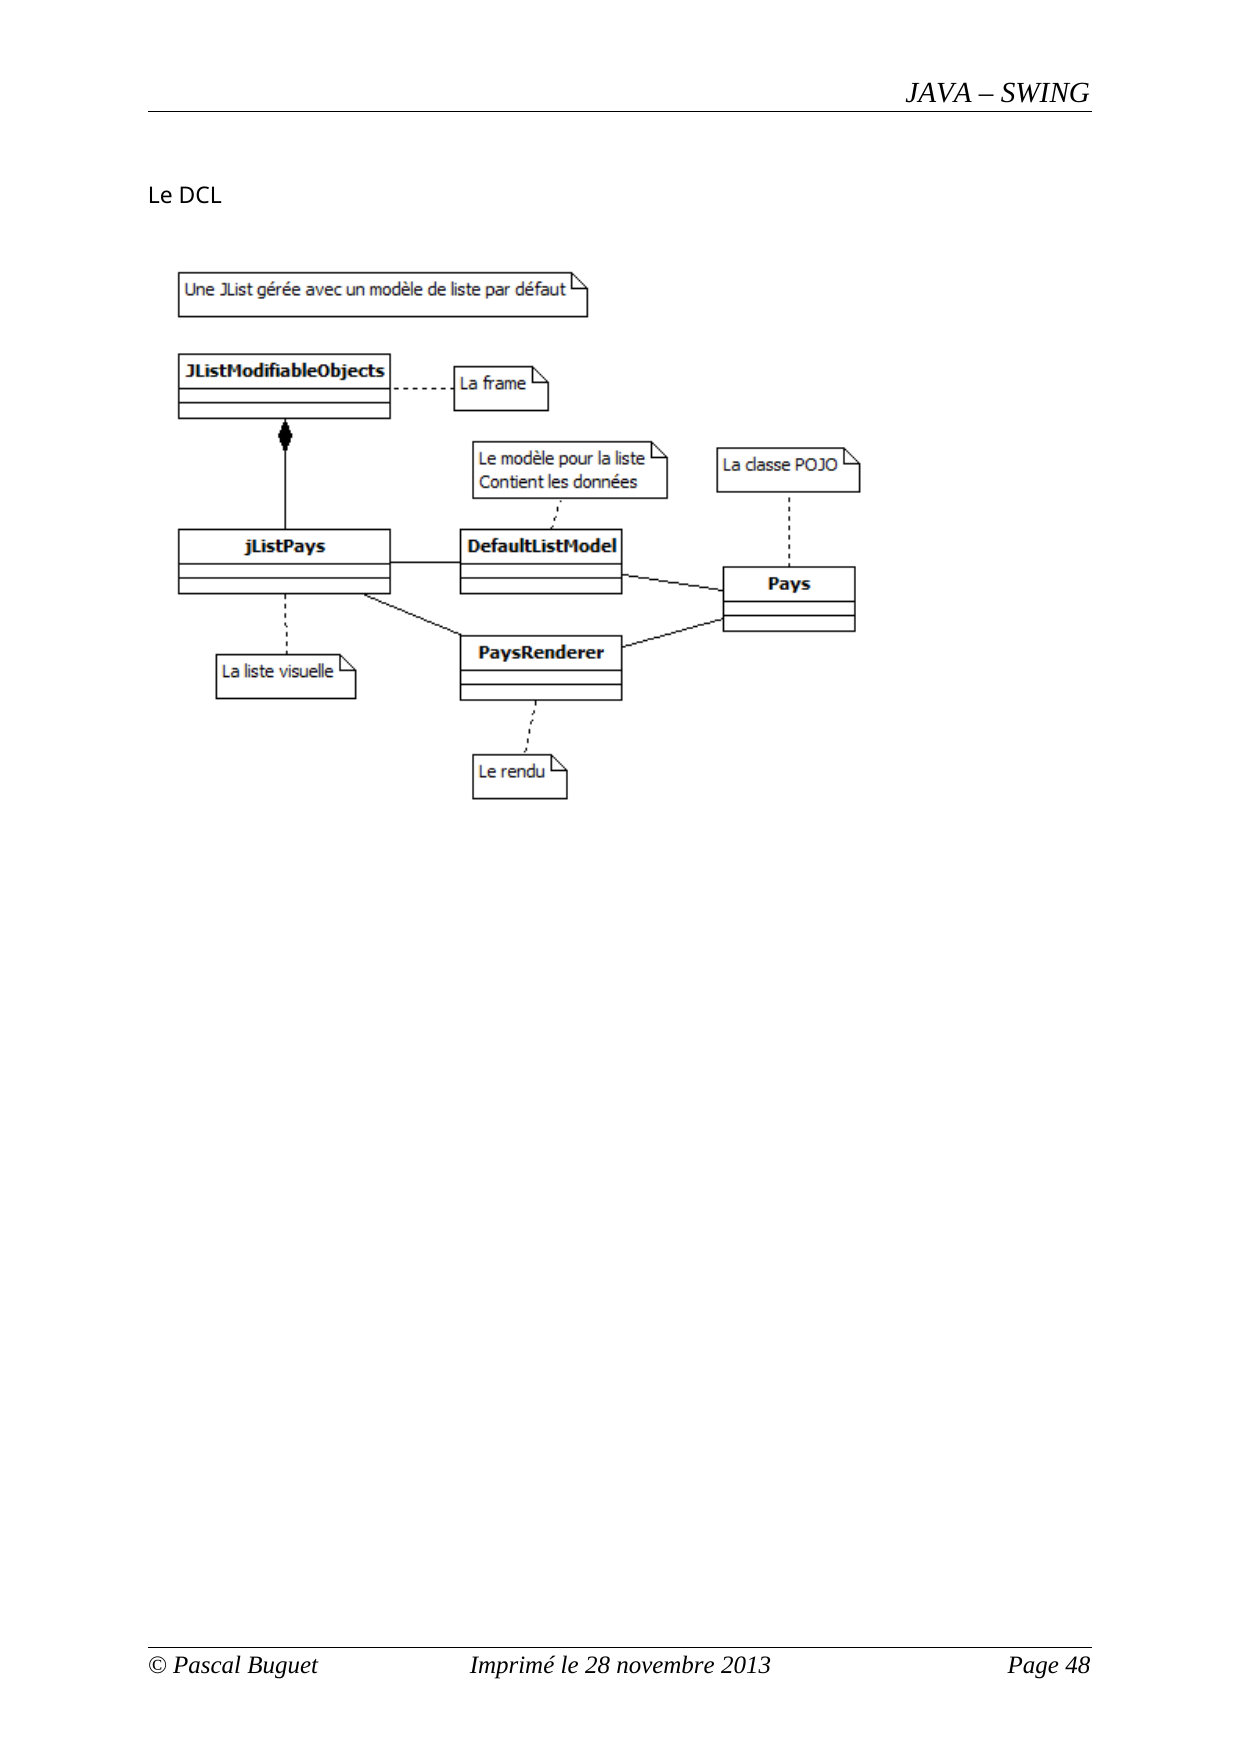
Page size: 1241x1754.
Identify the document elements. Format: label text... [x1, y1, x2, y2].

text Le DCL [148, 179, 1092, 210]
picture [147, 241, 892, 831]
